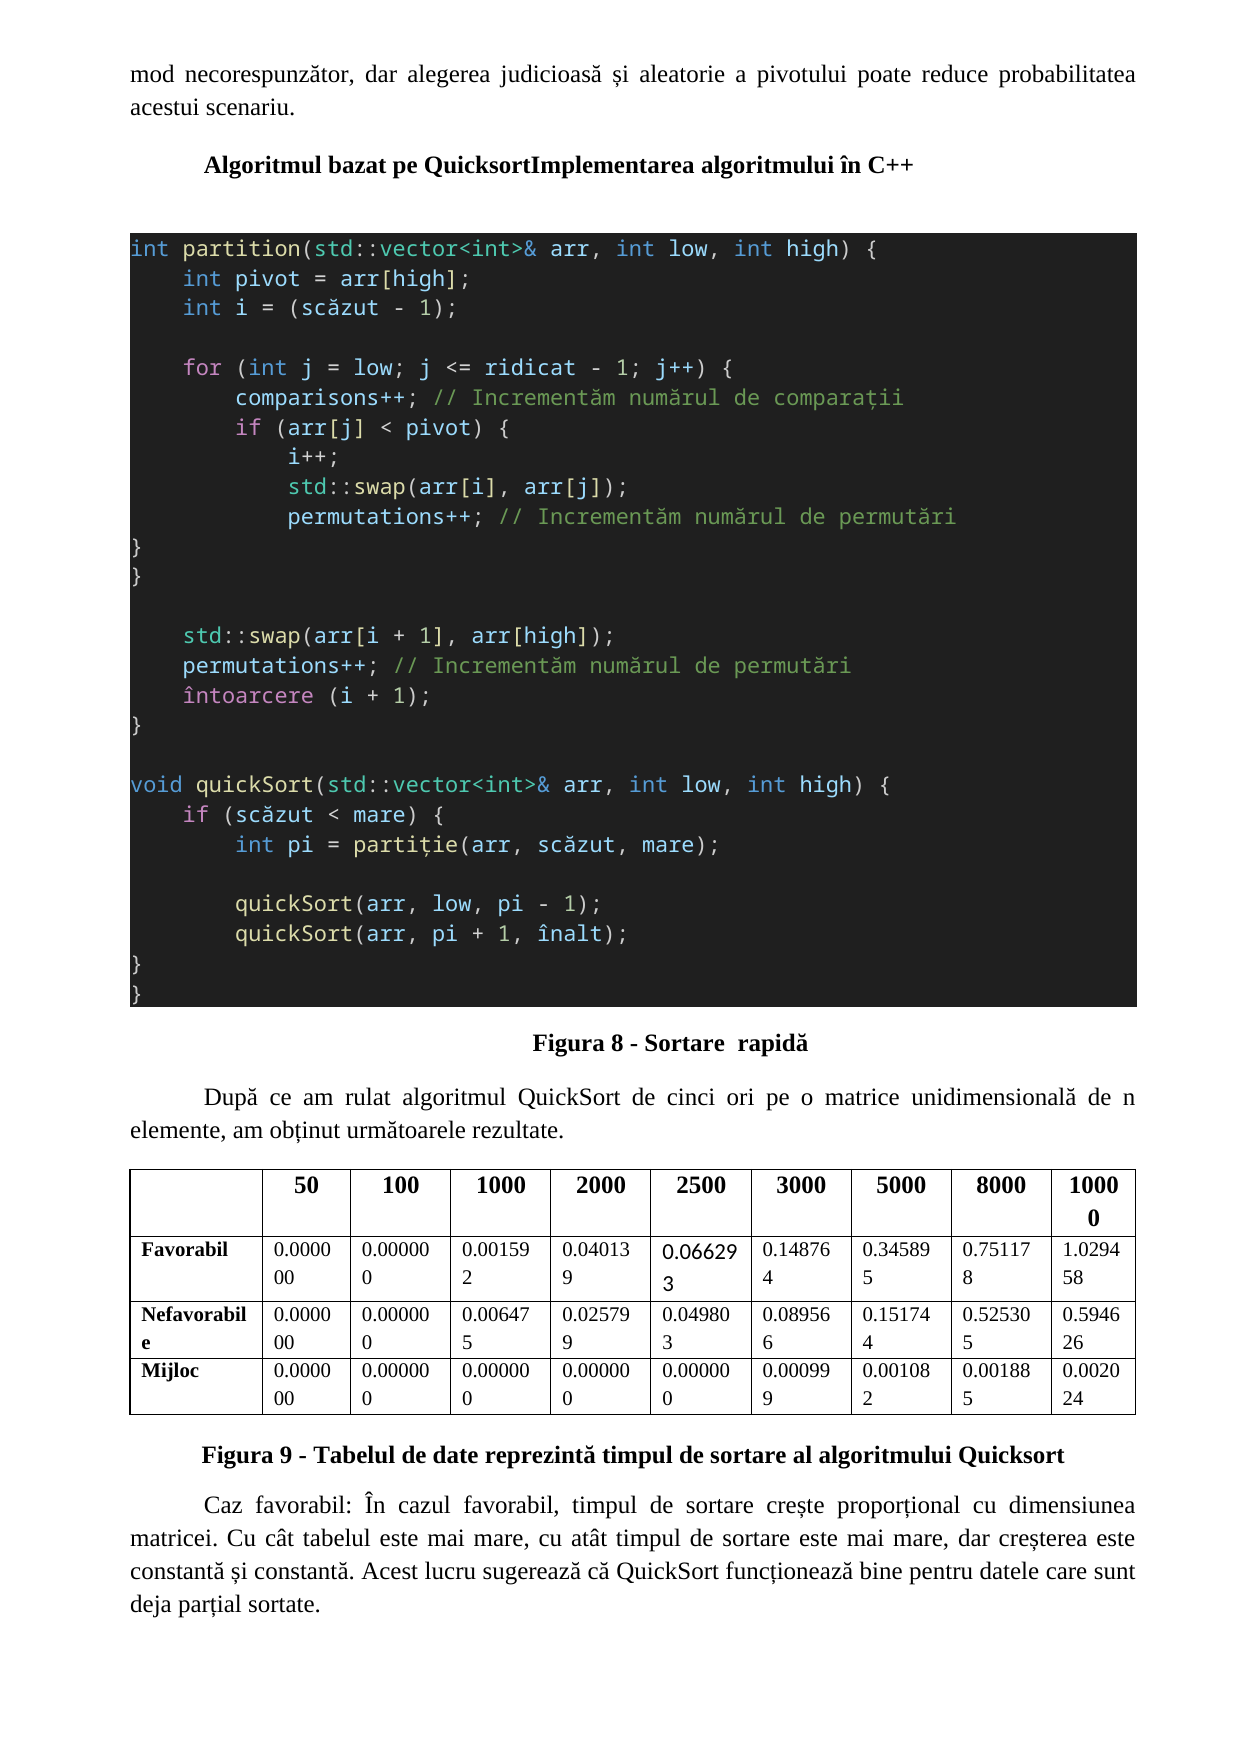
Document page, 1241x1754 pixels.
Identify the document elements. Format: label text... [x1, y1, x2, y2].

table_cell 0.000999 [752, 1359, 851, 1414]
text } [130, 561, 1137, 590]
text int pi = partiție(arr, scăzut, mare); [130, 829, 1137, 858]
table_cell 0.594626 [1052, 1302, 1135, 1357]
table_cell 0.066293 [651, 1237, 751, 1301]
table_cell 0.001082 [852, 1359, 951, 1414]
table_cell 0.000000 [351, 1302, 450, 1357]
text } [130, 531, 1137, 561]
table_cell 0.345895 [852, 1237, 951, 1301]
table_cell 0.001885 [952, 1359, 1051, 1414]
text mod necorespunzător, dar alegerea judicioasă și aleatorie a pivotului poate reduce probabilitatea acestui scenariu. [130, 59, 1137, 121]
table_header [131, 1170, 262, 1236]
table_header 100 [351, 1170, 450, 1236]
text void quickSort(std::vector<int>& arr, int low, int high) { [130, 769, 1137, 799]
table_header 8000 [952, 1170, 1051, 1236]
text Caz favorabil: În cazul favorabil, timpul de sortare crește proporțional cu dimensiunea matricei. Cu cât tabelul este mai mare, cu atât timpul de sortare este mai mare, dar creșterea este constantă și constantă. Acest lucru sugerează că QuickSort funcționează bine pentru datele care sunt deja parțial sortate. [130, 1490, 1137, 1617]
table_cell 0.002024 [1052, 1359, 1135, 1414]
text comparisons++; // Incrementăm numărul de comparații [130, 382, 1137, 412]
text int pivot = arr[high]; [130, 263, 1137, 292]
text Algoritmul bazat pe QuicksortImplementarea algoritmului în C++ [204, 150, 1137, 212]
table_header 5000 [852, 1170, 951, 1236]
text } [130, 709, 1137, 739]
table_header 50 [263, 1170, 350, 1236]
text quickSort(arr, low, pi - 1); [130, 888, 1137, 918]
text Figura 9 - Tabelul de date reprezintă timpul de sortare al algoritmului Quicksort [130, 1440, 1137, 1469]
table_cell Nefavorabile [131, 1302, 262, 1357]
text std::swap(arr[i], arr[j]); [130, 471, 1137, 501]
table_cell 0.148764 [752, 1237, 851, 1301]
table_cell 0.525305 [952, 1302, 1051, 1357]
text i++; [130, 441, 1137, 471]
text Figura 8 - Sortare rapidă [130, 1028, 1137, 1057]
table_header 10000 [1052, 1170, 1135, 1236]
text } [130, 978, 1137, 1007]
text int i = (scăzut - 1); [130, 292, 1137, 322]
table_cell 0.089566 [752, 1302, 851, 1357]
text for (int j = low; j <= ridicat - 1; j++) { [130, 352, 1137, 382]
text if (arr[j] < pivot) { [130, 412, 1137, 441]
table_cell 1.029458 [1052, 1237, 1135, 1301]
table_cell 0.040139 [551, 1237, 650, 1301]
text quickSort(arr, pi + 1, înalt); [130, 918, 1137, 948]
table_header 2000 [551, 1170, 650, 1236]
table_cell 0.000000 [451, 1359, 550, 1414]
table_cell 0.000000 [551, 1359, 650, 1414]
text } [130, 948, 1137, 978]
text permutations++; // Incrementăm numărul de permutări [130, 501, 1137, 531]
table_cell 0.151744 [852, 1302, 951, 1357]
text permutations++; // Incrementăm numărul de permutări [130, 650, 1137, 680]
table_header 1000 [451, 1170, 550, 1236]
table_cell 0.000000 [263, 1302, 350, 1357]
table_cell 0.751178 [952, 1237, 1051, 1301]
text if (scăzut < mare) { [130, 799, 1137, 829]
table_cell Mijloc [131, 1359, 262, 1414]
text int partition(std::vector<int>& arr, int low, int high) { [130, 233, 1137, 263]
text După ce am rulat algoritmul QuickSort de cinci ori pe o matrice unidimensională de n elemente, am obținut următoarele rezultate. [130, 1082, 1137, 1144]
table_cell 0.001592 [451, 1237, 550, 1301]
table_cell 0.000000 [351, 1359, 450, 1414]
table_cell 0.000000 [263, 1359, 350, 1414]
table_cell 0.049803 [651, 1302, 751, 1357]
table_header 3000 [752, 1170, 851, 1236]
table_header 2500 [651, 1170, 751, 1236]
table_cell Favorabil [131, 1237, 262, 1301]
table_cell 0.000000 [351, 1237, 450, 1301]
table_cell 0.006475 [451, 1302, 550, 1357]
table_cell 0.000000 [263, 1237, 350, 1301]
table_cell 0.025799 [551, 1302, 650, 1357]
text întoarcere (i + 1); [130, 680, 1137, 709]
table_cell 0.000000 [651, 1359, 751, 1414]
text std::swap(arr[i + 1], arr[high]); [130, 620, 1137, 650]
